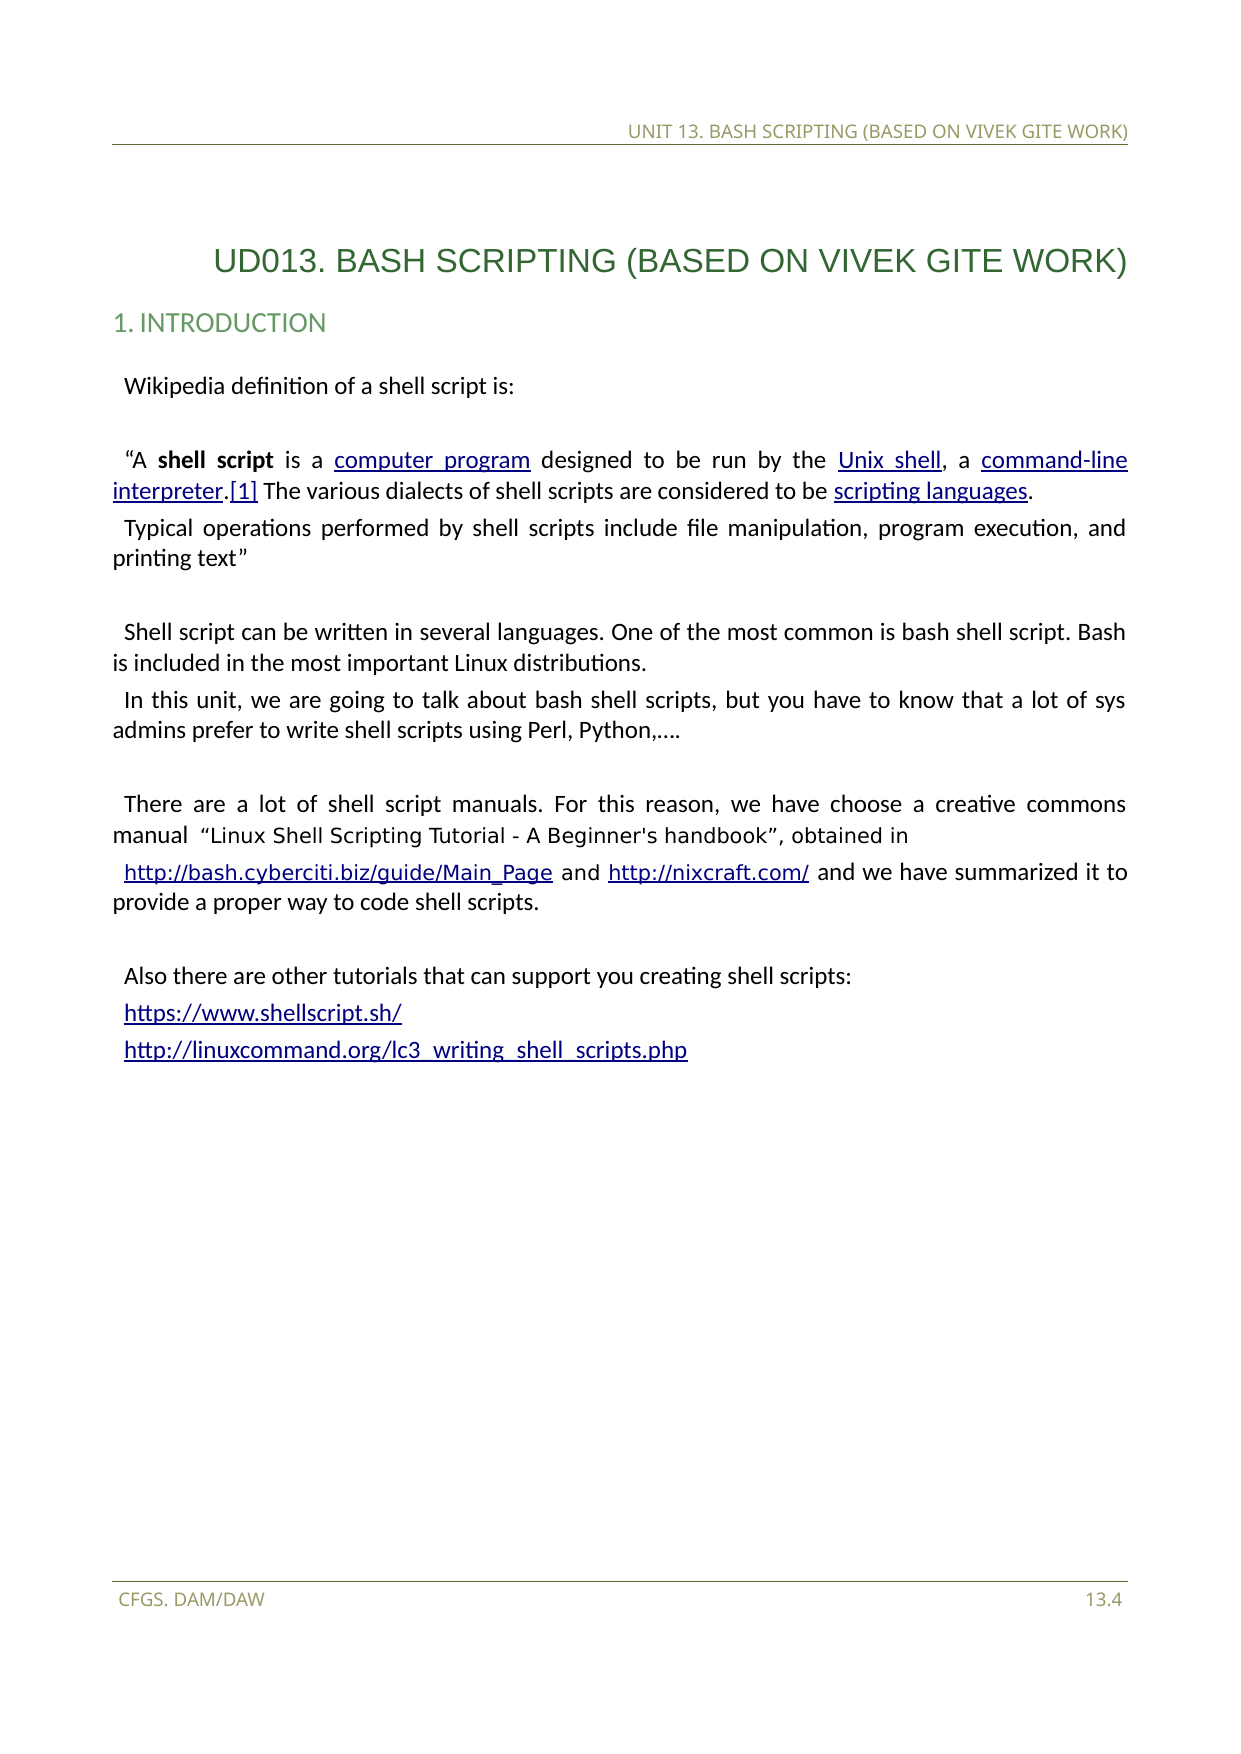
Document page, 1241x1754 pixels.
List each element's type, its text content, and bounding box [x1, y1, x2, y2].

text Wikipedia definition of a shell script is: [112, 370, 1128, 401]
text In this unit, we are going to talk about bash shell scripts, but you have to know that a lot of sys admins prefer to write shell scripts using Perl, Python,…. [112, 684, 1128, 745]
text http://bash.cyberciti.biz/guide/Main_Page and http://nixcraft.com/ and we have summarized it to provide a proper way to code shell scripts. [112, 856, 1128, 917]
text Typical operations performed by shell scripts include file manipulation, program execution, and printing text” [112, 512, 1128, 573]
text Shell script can be written in several languages. One of the most common is bash shell script. Bash is included in the most important Linux distributions. [112, 616, 1128, 677]
text UD013. Bash Scripting (Based on Vivek Gite work) [112, 241, 1128, 280]
subtitle Introduction [112, 304, 1128, 340]
text Also there are other tutorials that can support you creating shell scripts: [112, 960, 1128, 991]
text http://linuxcommand.org/lc3_writing_shell_scripts.php [112, 1034, 1128, 1065]
text https://www.shellscript.sh/ [112, 997, 1128, 1028]
text “A shell script is a computer program designed to be run by the Unix shell, a command-line interpreter.[1] The various dialects of shell scripts are considered to be scripting languages. [112, 444, 1128, 505]
text There are a lot of shell script manuals. For this reason, we have choose a creative commons manual “Linux Shell Scripting Tutorial - A Beginner's handbook”, obtained in [112, 788, 1128, 849]
